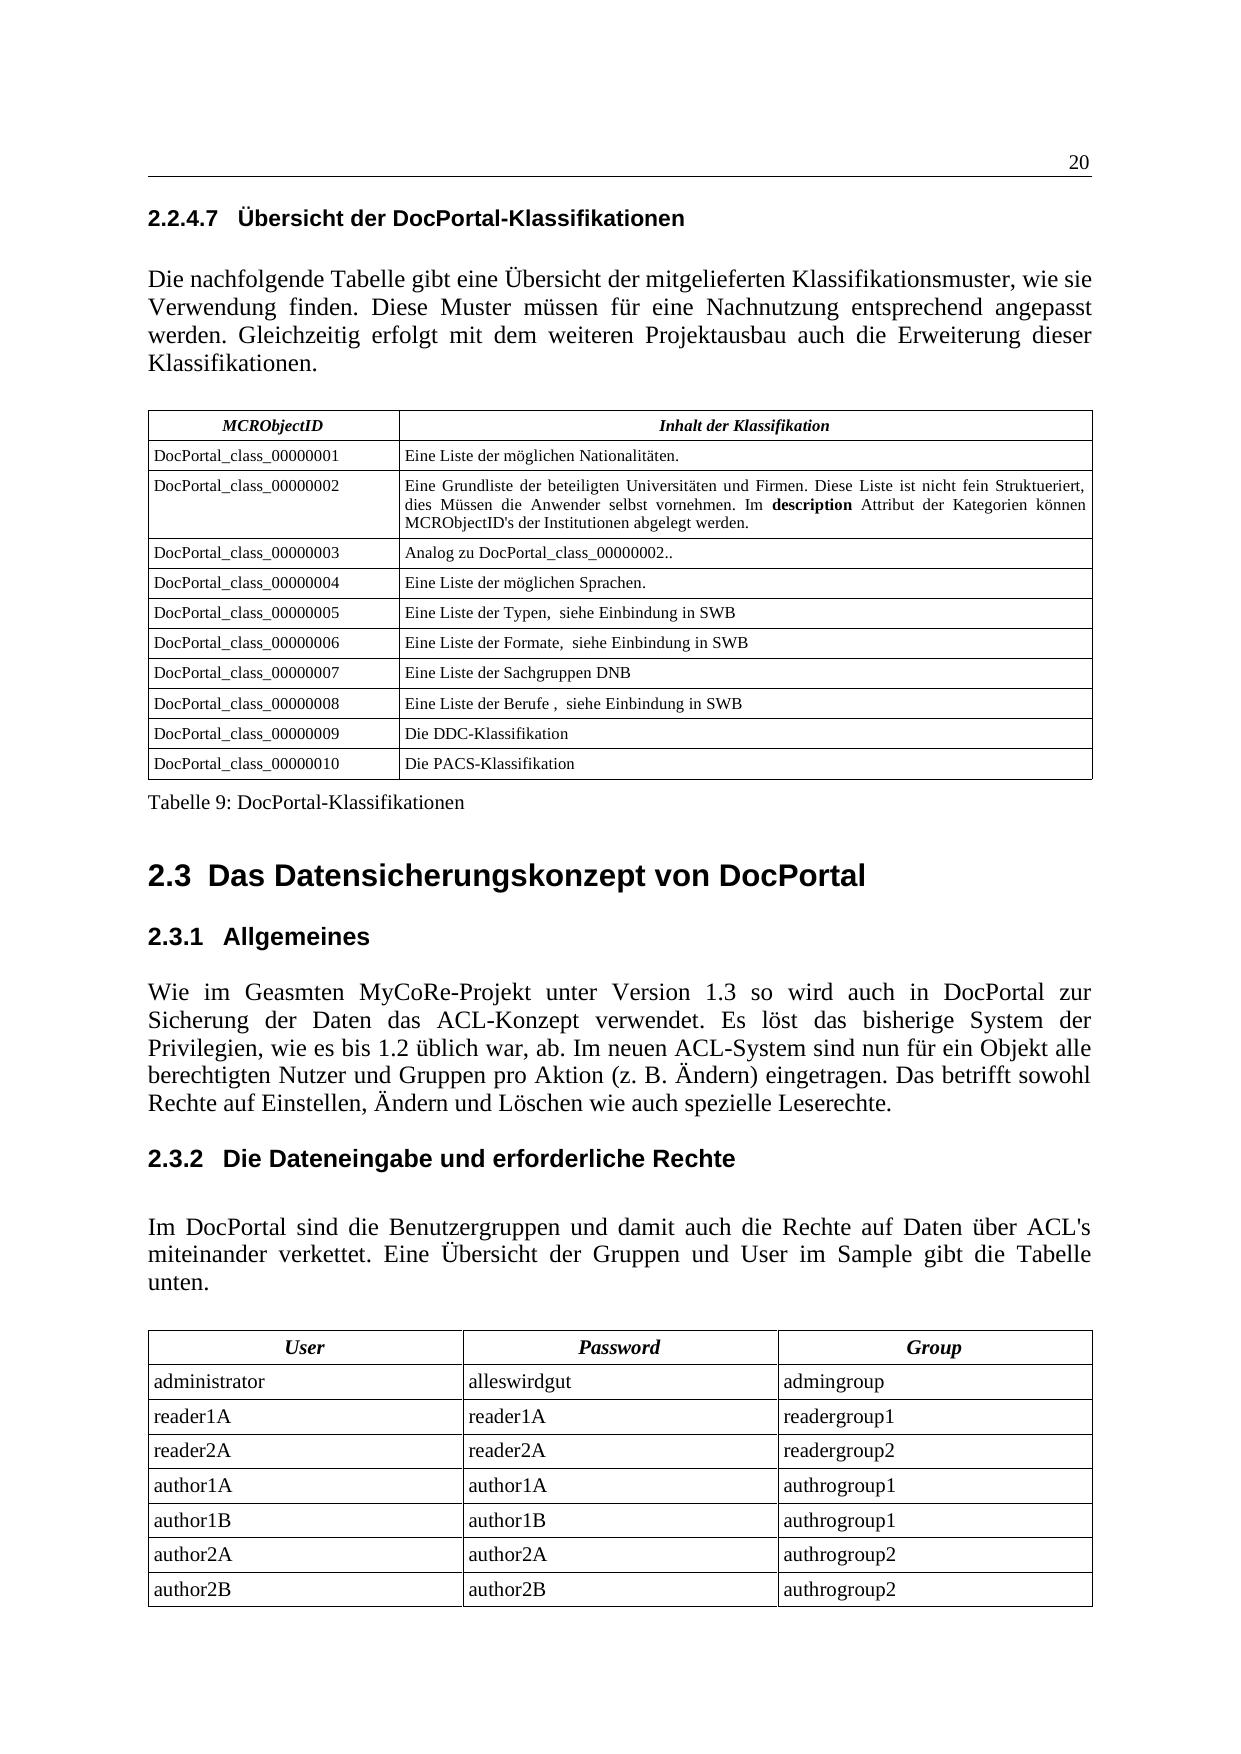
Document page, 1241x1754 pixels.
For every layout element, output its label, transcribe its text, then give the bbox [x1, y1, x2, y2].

table_header Inhalt der Klassifikation [400, 411, 1092, 440]
table_cell author2B [149, 1573, 462, 1606]
table_header Password [464, 1331, 777, 1364]
table_cell DocPortal_class_00000001 [149, 441, 399, 470]
table_cell authrogroup2 [779, 1538, 1092, 1572]
table_header MCRObjectID [149, 411, 399, 440]
table_cell alleswirdgut [464, 1365, 777, 1399]
table_cell DocPortal_class_00000005 [149, 599, 399, 628]
table_cell author2A [149, 1538, 462, 1572]
table_cell DocPortal_class_00000006 [149, 629, 399, 658]
table_cell admingroup [779, 1365, 1092, 1399]
table_cell reader1A [149, 1400, 462, 1434]
table_cell reader1A [464, 1400, 777, 1434]
table_cell Eine Liste der Formate, siehe Einbindung in SWB [400, 629, 1092, 658]
table_cell authrogroup1 [779, 1469, 1092, 1503]
table_cell Eine Liste der möglichen Nationalitäten. [400, 441, 1092, 470]
table_cell DocPortal_class_00000007 [149, 659, 399, 688]
table_cell author2B [464, 1573, 777, 1606]
table_cell Eine Liste der Berufe , siehe Einbindung in SWB [400, 689, 1092, 718]
table_cell DocPortal_class_00000003 [149, 539, 399, 568]
text Wie im Geasmten MyCoRe-Projekt unter Version 1.3 so wird auch in DocPortal zur Sicherung der Daten das ACL-Konzept verwendet. Es löst das bisherige System der Privilegien, wie es bis 1.2 üblich war, ab. Im neuen ACL-System sind nun für ein Objekt alle berechtigten Nutzer und Gruppen pro Aktion (z. B. Ändern) eingetragen. Das betrifft sowohl Rechte auf Einstellen, Ändern und Löschen wie auch spezielle Leserechte. [148, 978, 1092, 1117]
text Tabelle 9: DocPortal-Klassifikationen [148, 791, 1092, 814]
table_cell readergroup2 [779, 1435, 1092, 1468]
table_cell author1B [149, 1504, 462, 1537]
table_header User [149, 1331, 462, 1364]
table_cell Eine Grundliste der beteiligten Universitäten und Firmen. Diese Liste ist nicht fein Struktueriert, dies Müssen die Anwender selbst vornehmen. Im description Attribut der Kategorien können MCRObjectID's der Institutionen abgelegt werden. [400, 471, 1092, 538]
table_cell DocPortal_class_00000002 [149, 471, 399, 538]
table_cell DocPortal_class_00000008 [149, 689, 399, 718]
table_cell Eine Liste der möglichen Sprachen. [400, 569, 1092, 598]
table_cell authrogroup2 [779, 1573, 1092, 1606]
subtitle Übersicht der DocPortal-Klassifikationen [148, 206, 1092, 232]
text Im DocPortal sind die Benutzergruppen und damit auch die Rechte auf Daten über ACL's miteinander verkettet. Eine Übersicht der Gruppen und User im Sample gibt die Tabelle unten. [148, 1213, 1092, 1296]
table_cell author1A [464, 1469, 777, 1503]
table_cell administrator [149, 1365, 462, 1399]
table_cell reader2A [464, 1435, 777, 1468]
text Die nachfolgende Tabelle gibt eine Übersicht der mitgelieferten Klassifikationsmuster, wie sie Verwendung finden. Diese Muster müssen für eine Nachnutzung entsprechend angepasst werden. Gleichzeitig erfolgt mit dem weiteren Projektausbau auch die Erweiterung dieser Klassifikationen. [148, 266, 1092, 376]
subtitle Das Datensicherungskonzept von DocPortal [148, 858, 1092, 893]
table_cell Eine Liste der Typen, siehe Einbindung in SWB [400, 599, 1092, 628]
table_cell author1B [464, 1504, 777, 1537]
table_cell Die PACS-Klassifikation [400, 749, 1092, 779]
table_cell Analog zu DocPortal_class_00000002.. [400, 539, 1092, 568]
table_cell Eine Liste der Sachgruppen DNB [400, 659, 1092, 688]
subtitle Allgemeines [148, 922, 1092, 951]
table_cell reader2A [149, 1435, 462, 1468]
table_cell author1A [149, 1469, 462, 1503]
table_cell authrogroup1 [779, 1504, 1092, 1537]
table_cell DocPortal_class_00000004 [149, 569, 399, 598]
table_cell DocPortal_class_00000010 [149, 749, 399, 779]
table_cell readergroup1 [779, 1400, 1092, 1434]
table_header Group [779, 1331, 1092, 1364]
table_cell DocPortal_class_00000009 [149, 719, 399, 748]
subtitle Die Dateneingabe und erforderliche Rechte [148, 1144, 1092, 1172]
table_cell author2A [464, 1538, 777, 1572]
table_cell Die DDC-Klassifikation [400, 719, 1092, 748]
